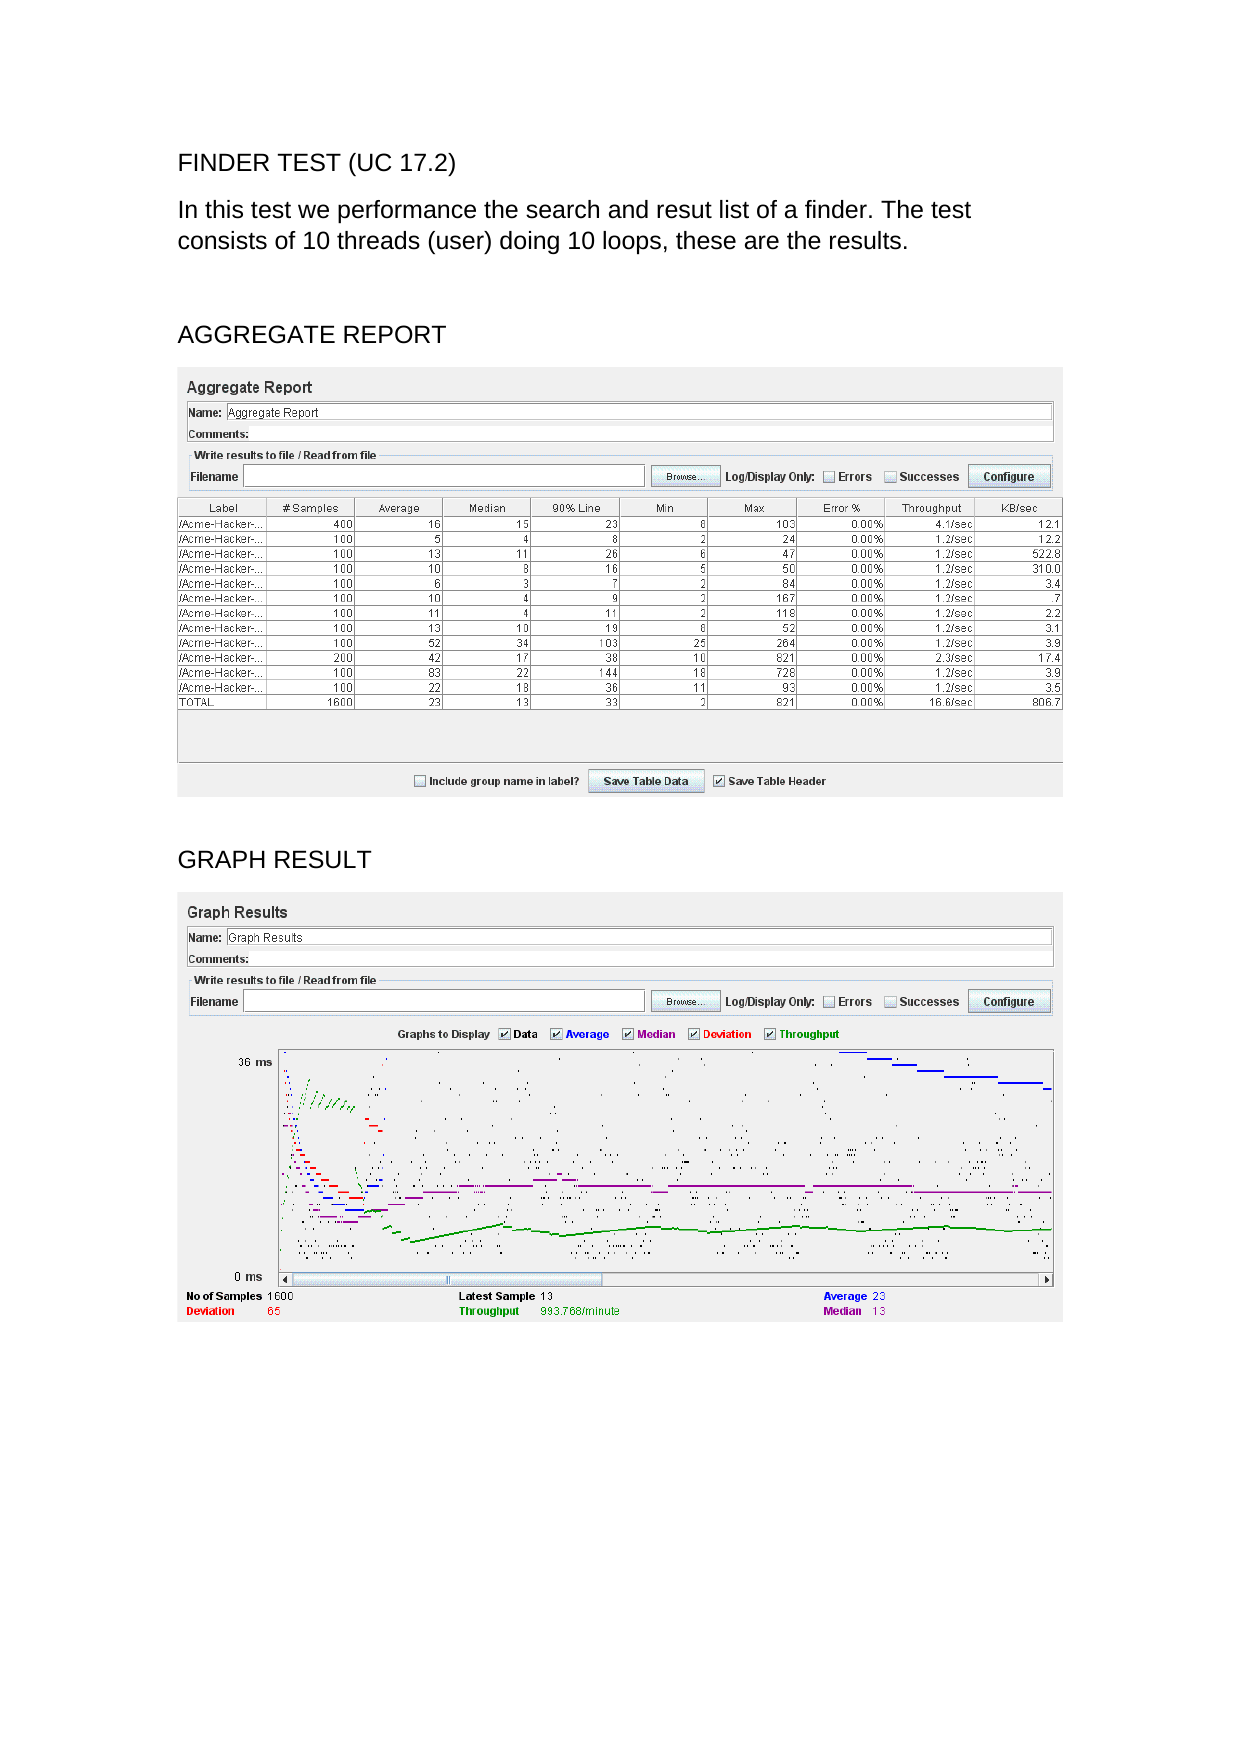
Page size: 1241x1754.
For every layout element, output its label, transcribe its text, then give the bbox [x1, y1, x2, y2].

text GRAPH RESULT [177, 845, 1063, 874]
text AGGREGATE REPORT [177, 321, 1063, 349]
text In this test we performance the search and resut list of a finder. The test consists of 10 threads (user) doing 10 loops, these are the results. [177, 195, 1063, 254]
text FINDER TEST (UC 17.2) [177, 148, 1063, 176]
